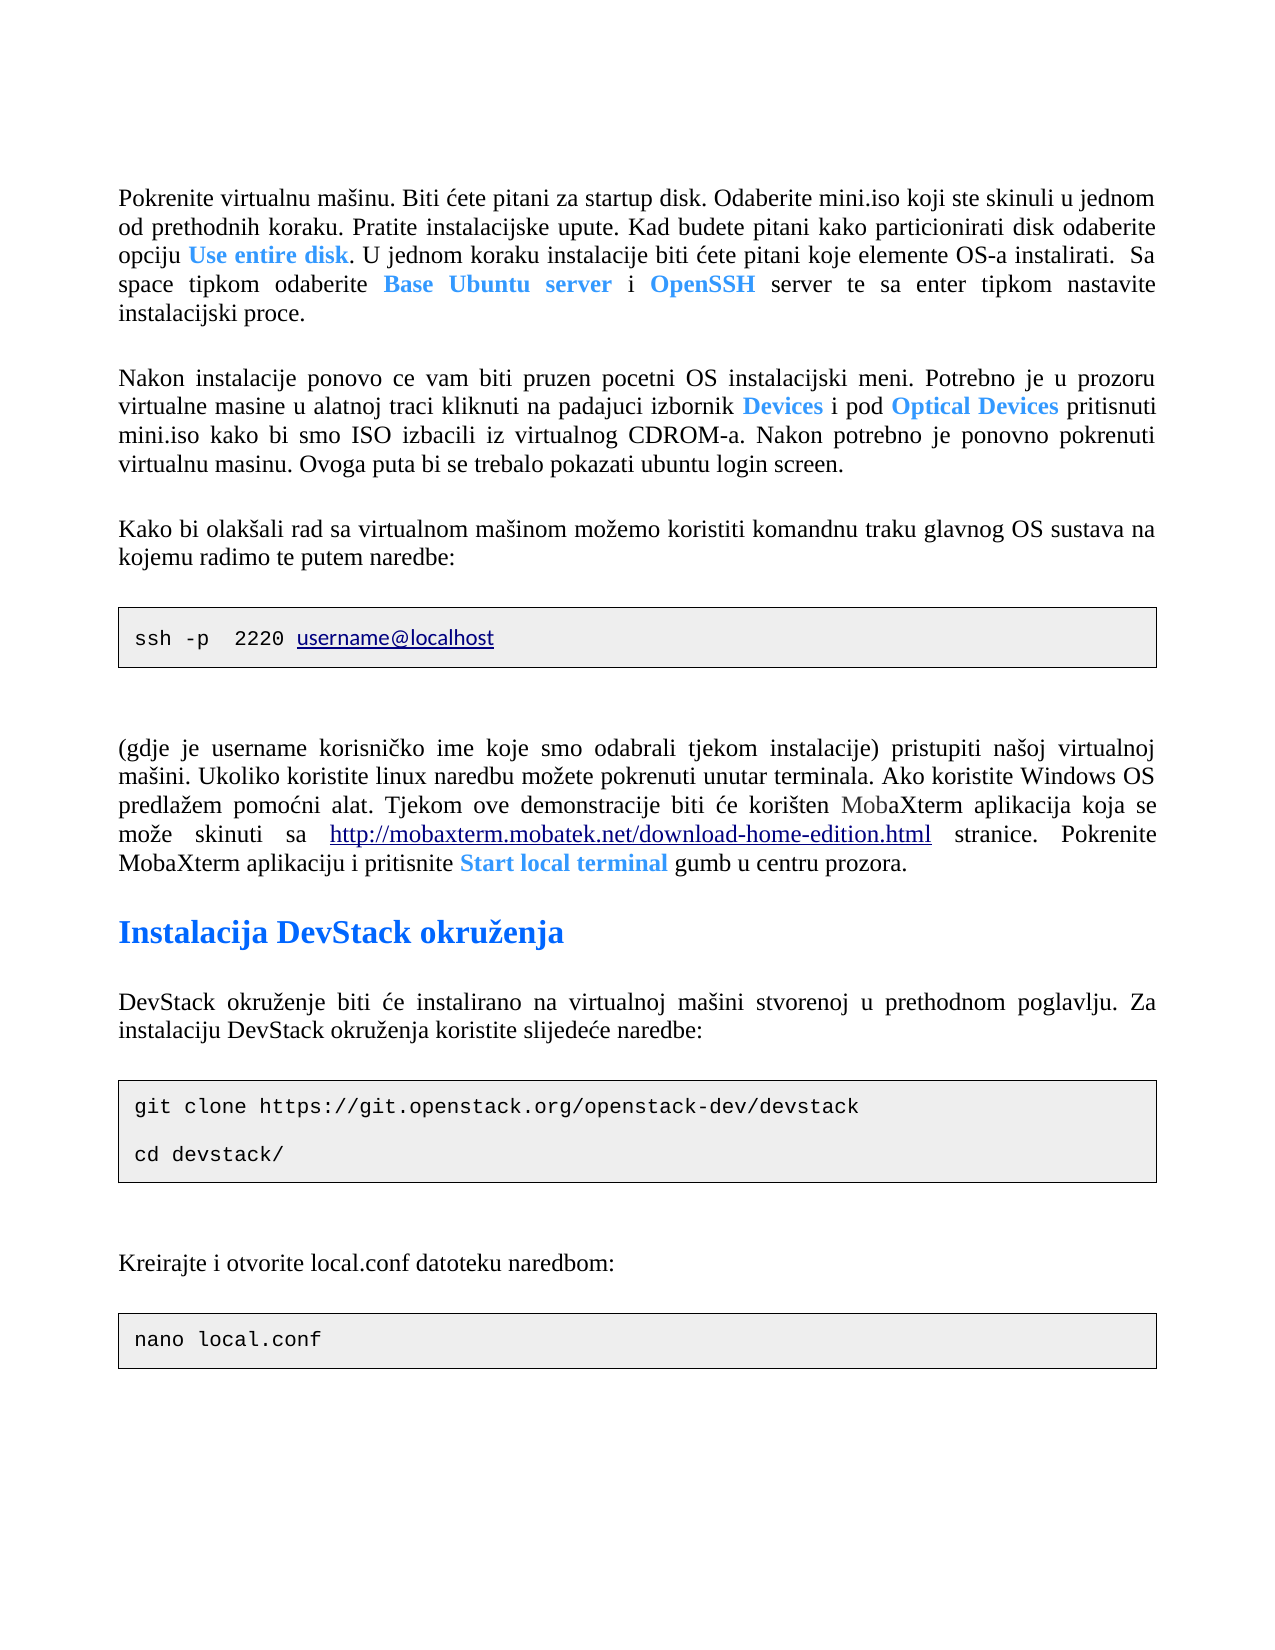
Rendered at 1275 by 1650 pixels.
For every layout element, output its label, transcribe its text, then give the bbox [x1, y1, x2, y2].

text Kreirajte i otvorite local.conf datoteku naredbom: [118, 1248, 1157, 1277]
text (gdje je username korisničko ime koje smo odabrali tjekom instalacije) pristupiti našoj virtualnoj mašini. Ukoliko koristite linux naredbu možete pokrenuti unutar terminala. Ako koristite Windows OS predlažem pomoćni alat. Tjekom ove demonstracije biti će korišten MobaXterm aplikacija koja se može skinuti sa http://mobaxterm.mobatek.net/download-home-edition.html stranice. Pokrenite MobaXterm aplikaciju i pritisnite Start local terminal gumb u centru prozora. [118, 733, 1157, 876]
text Nakon instalacije ponovo ce vam biti pruzen pocetni OS instalacijski meni. Potrebno je u prozoru virtualne masine u alatnoj traci kliknuti na padajuci izbornik Devices i pod Optical Devices pritisnuti mini.iso kako bi smo ISO izbacili iz virtualnog CDROM-a. Nakon potrebno je ponovno pokrenuti virtualnu masinu. Ovoga puta bi se trebalo pokazati ubuntu login screen. [118, 363, 1157, 478]
text Instalacija DevStack okruženja [118, 912, 1157, 951]
text Kako bi olakšali rad sa virtualnom mašinom možemo koristiti komandnu traku glavnog OS sustava na kojemu radimo te putem naredbe: [118, 514, 1157, 571]
text git clone https://git.openstack.org/openstack-dev/devstack [119, 1081, 1156, 1104]
text ssh -p 2220 username@localhost [119, 608, 1156, 667]
text cd devstack/ [119, 1104, 1156, 1182]
text DevStack okruženje biti će instalirano na virtualnoj mašini stvorenoj u prethodnom poglavlju. Za instalaciju DevStack okruženja koristite slijedeće naredbe: [118, 987, 1157, 1044]
text nano local.conf [119, 1314, 1156, 1368]
text Pokrenite virtualnu mašinu. Biti ćete pitani za startup disk. Odaberite mini.iso koji ste skinuli u jednom od prethodnih koraku. Pratite instalacijske upute. Kad budete pitani kako particionirati disk odaberite opciju Use entire disk. U jednom koraku instalacije biti ćete pitani koje elemente OS-a instalirati. Sa space tipkom odaberite Base Ubuntu server i OpenSSH server te sa enter tipkom nastavite instalacijski proce. [118, 183, 1157, 327]
